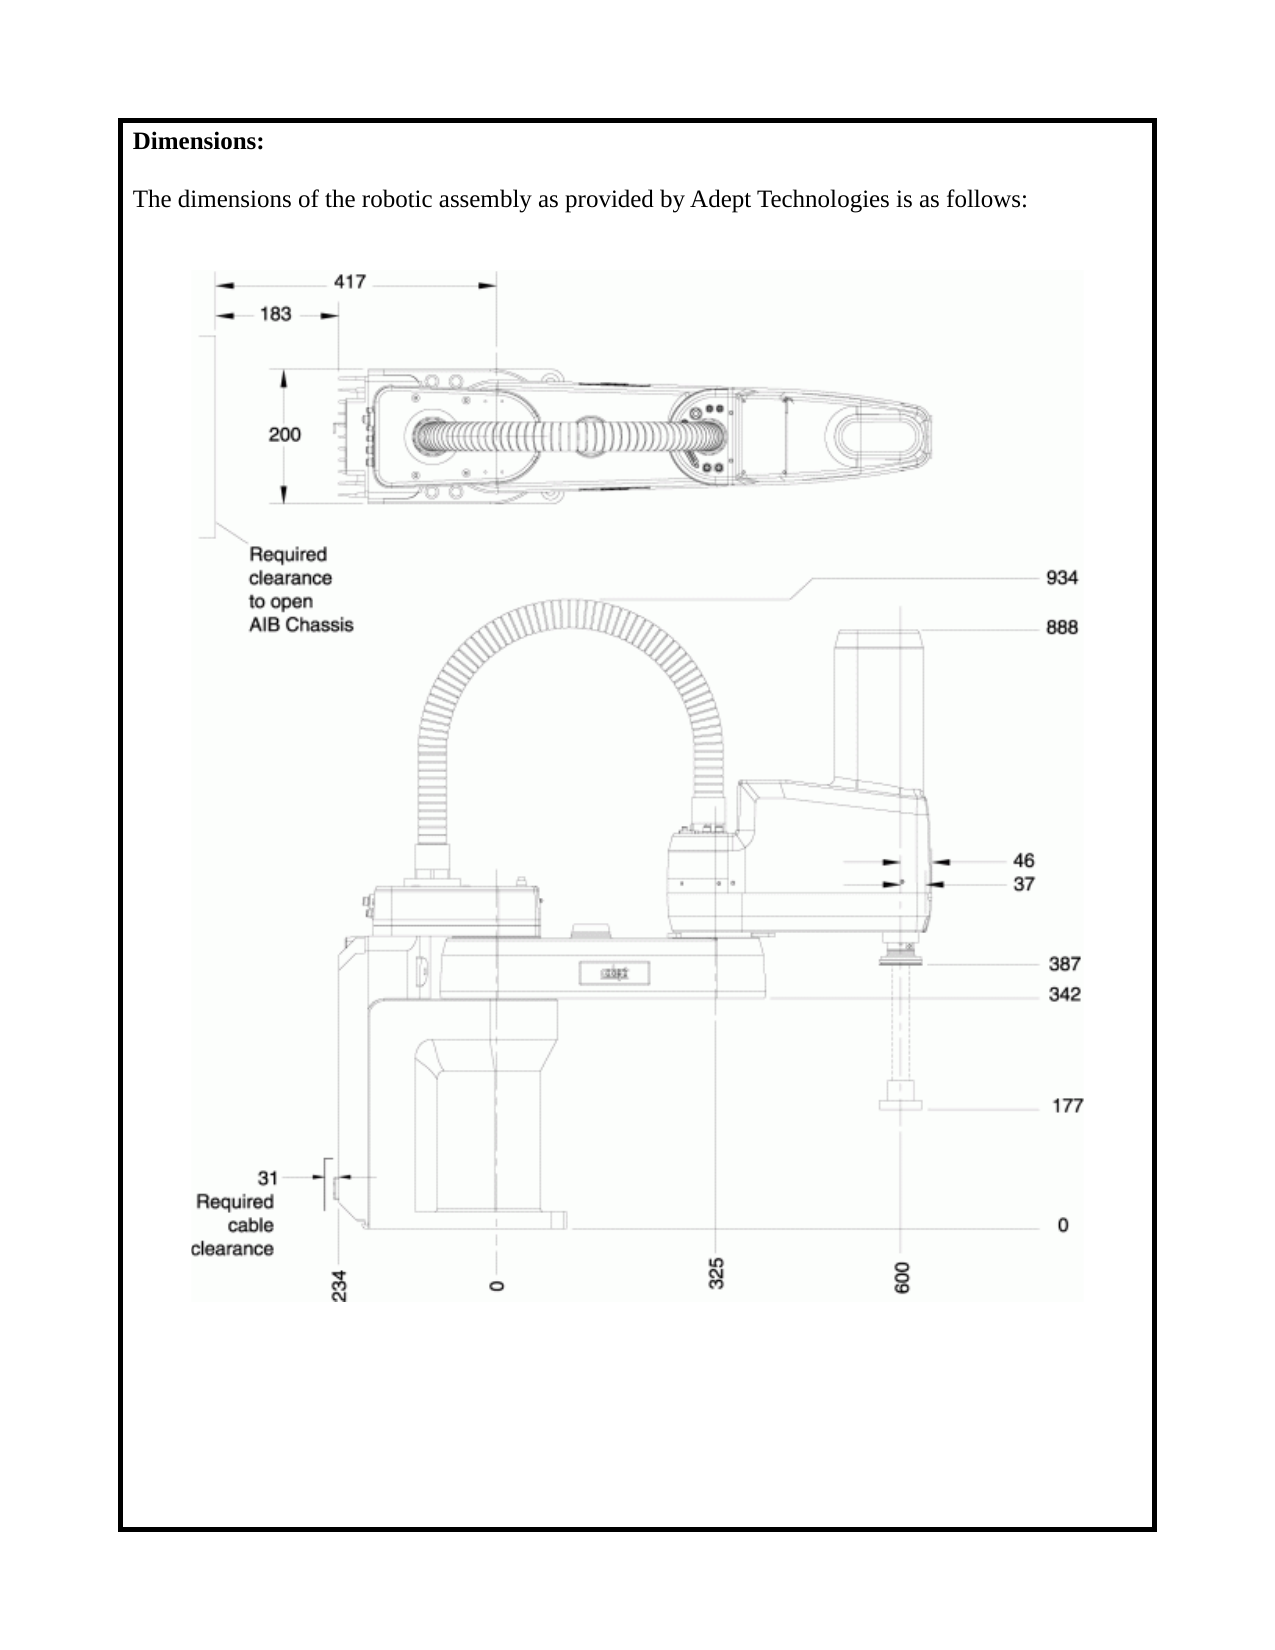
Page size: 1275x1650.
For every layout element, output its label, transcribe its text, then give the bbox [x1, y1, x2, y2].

text The dimensions of the robotic assembly as provided by Adept Technologies is as follows: [133, 184, 1134, 213]
text Dimensions: [133, 126, 1134, 155]
picture [191, 270, 1084, 1302]
